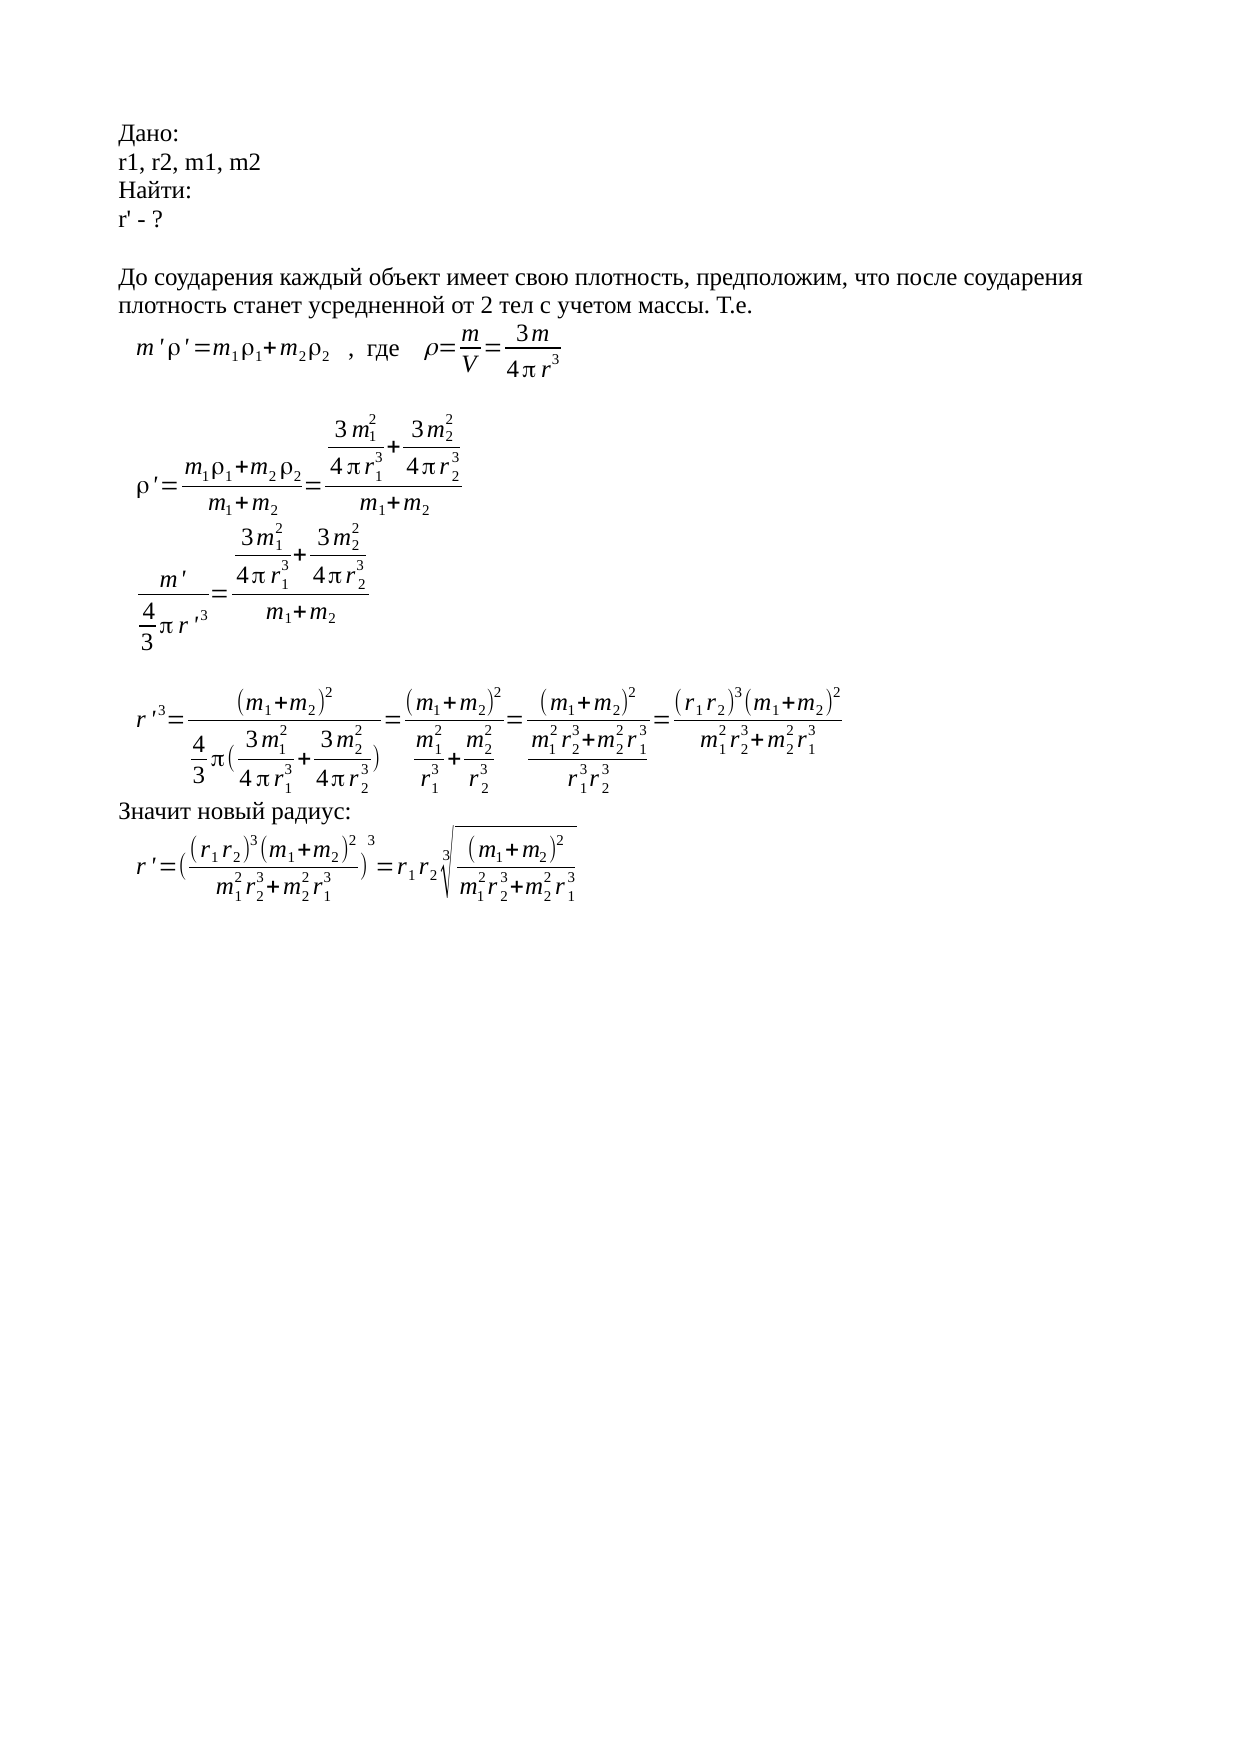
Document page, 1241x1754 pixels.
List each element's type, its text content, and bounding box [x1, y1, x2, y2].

text Значит новый радиус: [118, 796, 1122, 824]
text r' - ? [118, 204, 1122, 233]
text До соударения каждый объект имеет свою плотность, предположим, что после соударения плотность станет усредненной от 2 тел с учетом массы. Т.е. [118, 262, 1122, 319]
text r1, r2, m1, m2 [118, 147, 1122, 176]
text Дано: [118, 118, 1122, 147]
text Найти: [118, 176, 1122, 204]
text , где [118, 319, 1122, 382]
